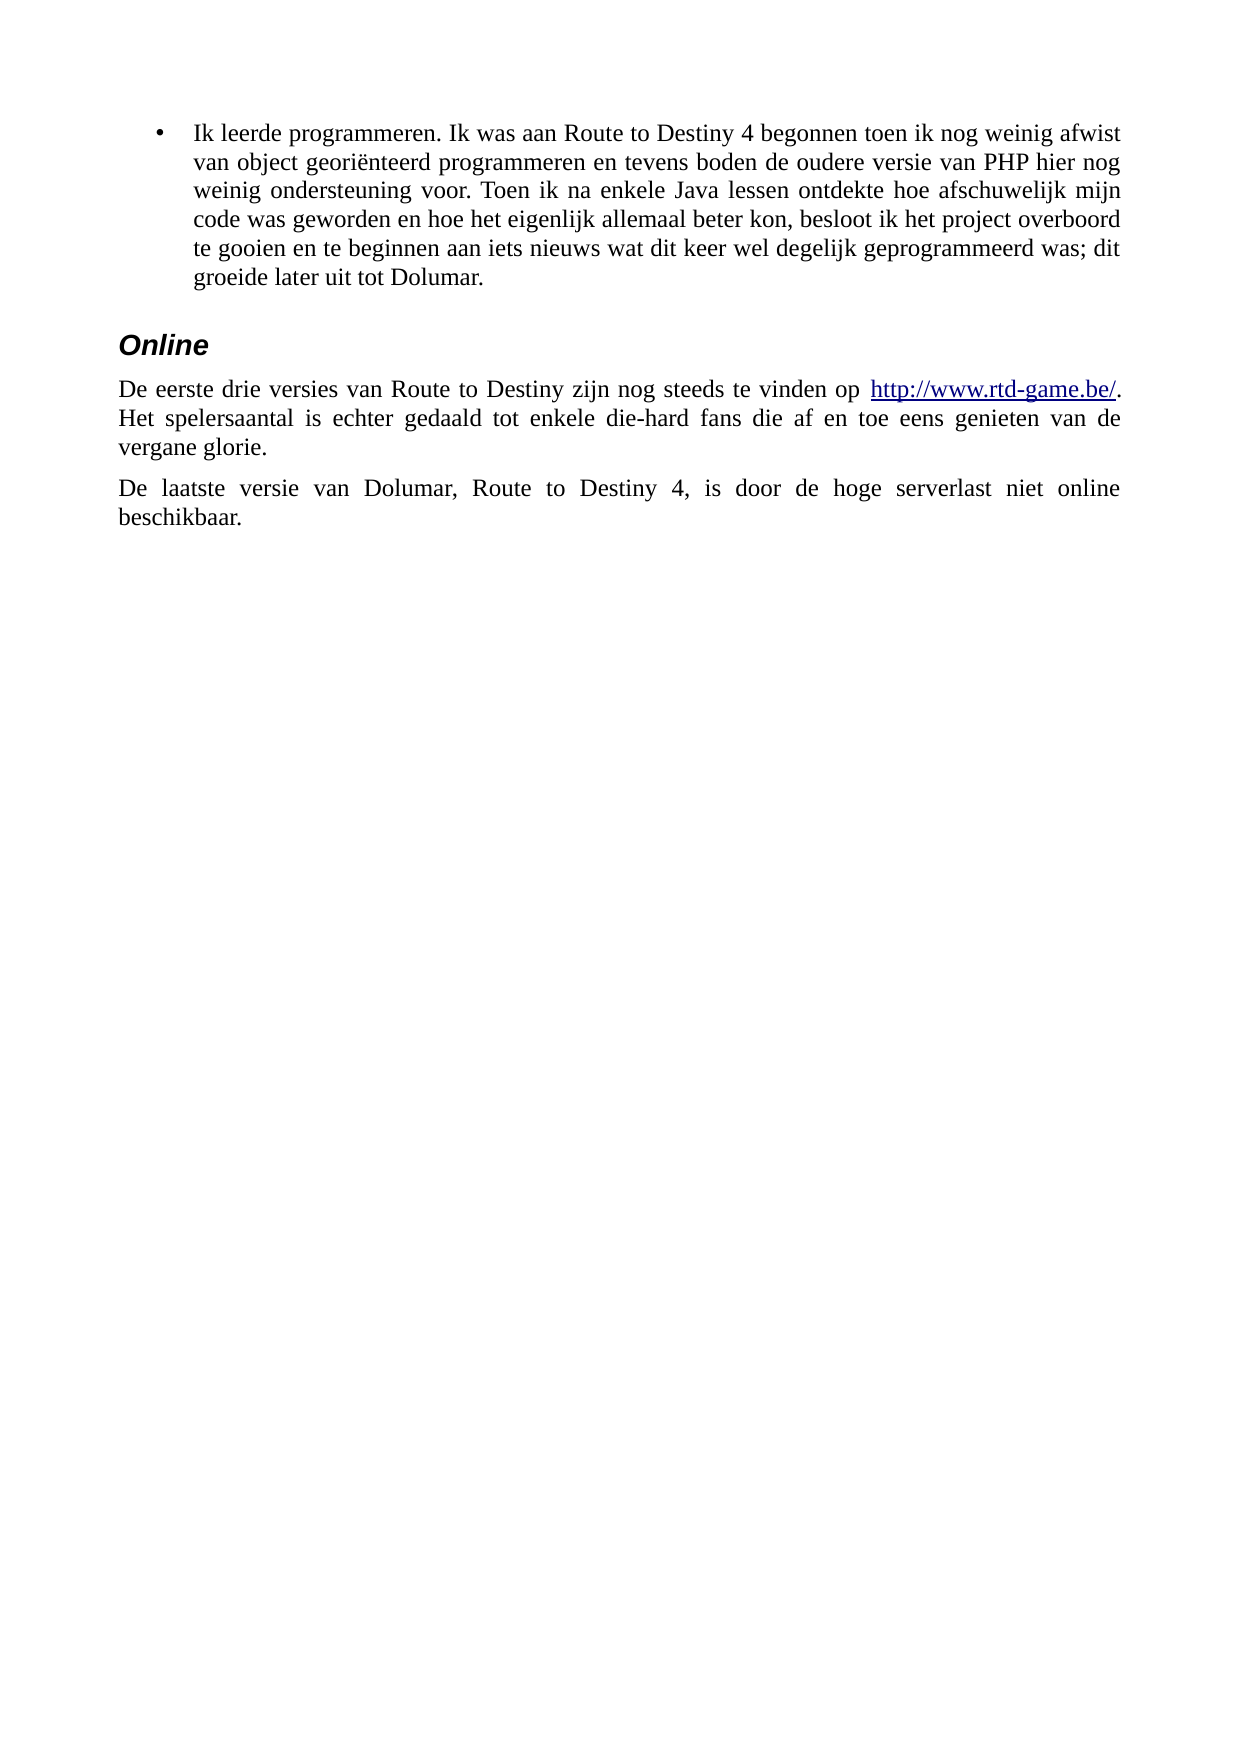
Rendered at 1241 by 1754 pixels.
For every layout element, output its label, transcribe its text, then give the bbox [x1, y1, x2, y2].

text De laatste versie van Dolumar, Route to Destiny 4, is door de hoge serverlast niet online beschikbaar. [118, 473, 1122, 530]
list Ik leerde programmeren. Ik was aan Route to Destiny 4 begonnen toen ik nog weinig afwist van object georiënteerd programmeren en tevens boden de oudere versie van PHP hier nog weinig ondersteuning voor. Toen ik na enkele Java lessen ontdekte hoe afschuwelijk mijn code was geworden en hoe het eigenlijk allemaal beter kon, besloot ik het project overboord te gooien en te beginnen aan iets nieuws wat dit keer wel degelijk geprogrammeerd was; dit groeide later uit tot Dolumar. [156, 118, 1122, 291]
text De eerste drie versies van Route to Destiny zijn nog steeds te vinden op http://www.rtd-game.be/. Het spelersaantal is echter gedaald tot enkele die-hard fans die af en toe eens genieten van de vergane glorie. [118, 374, 1122, 460]
subtitle Online [118, 328, 1122, 362]
